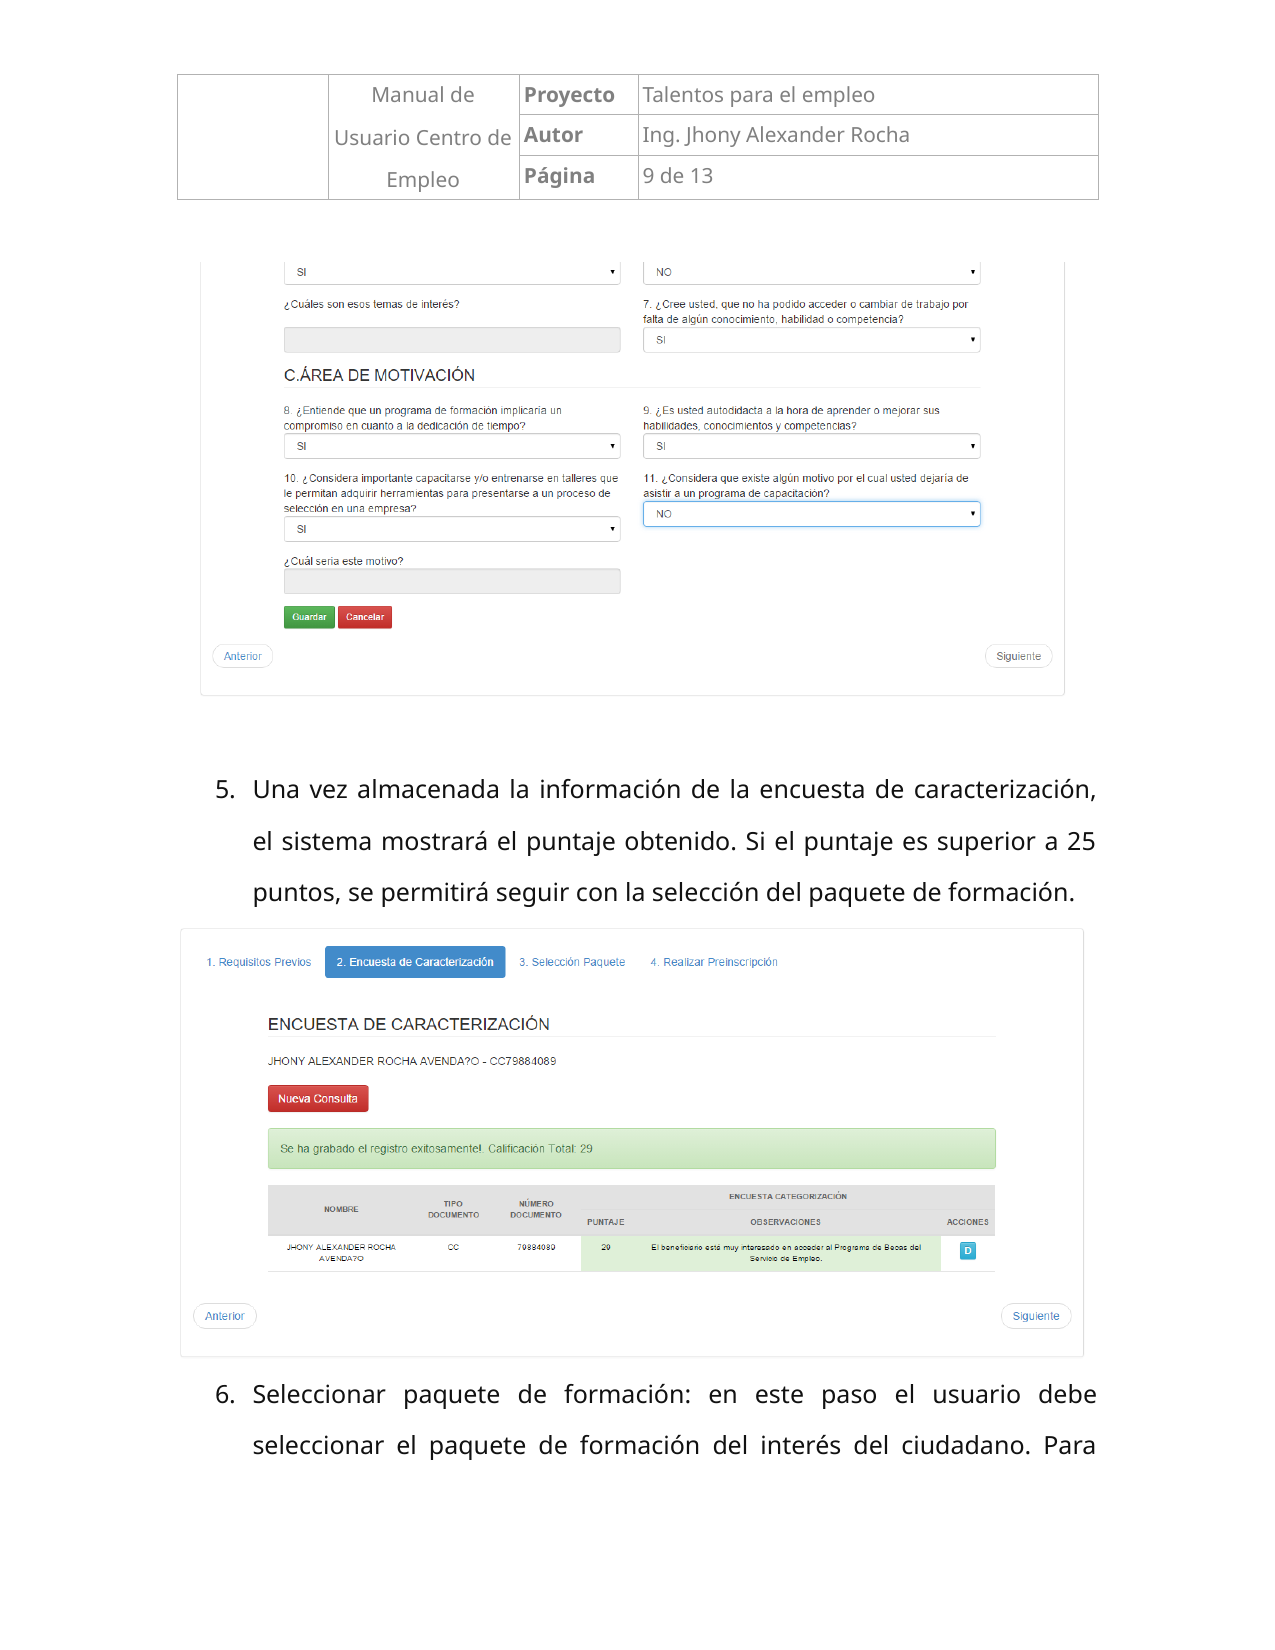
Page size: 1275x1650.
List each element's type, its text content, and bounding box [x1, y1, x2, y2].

list Una vez almacenada la información de la encuesta de caracterización, el sistema mostrará el puntaje obtenido. Si el puntaje es superior a 25 puntos, se permitirá seguir con la selección del paquete de formación. [215, 772, 1098, 908]
list Seleccionar paquete de formación: en este paso el usuario debe seleccionar el paquete de formación del interés del ciudadano. Para [215, 1360, 1098, 1461]
picture [177, 925, 1098, 1360]
picture [191, 262, 1084, 705]
